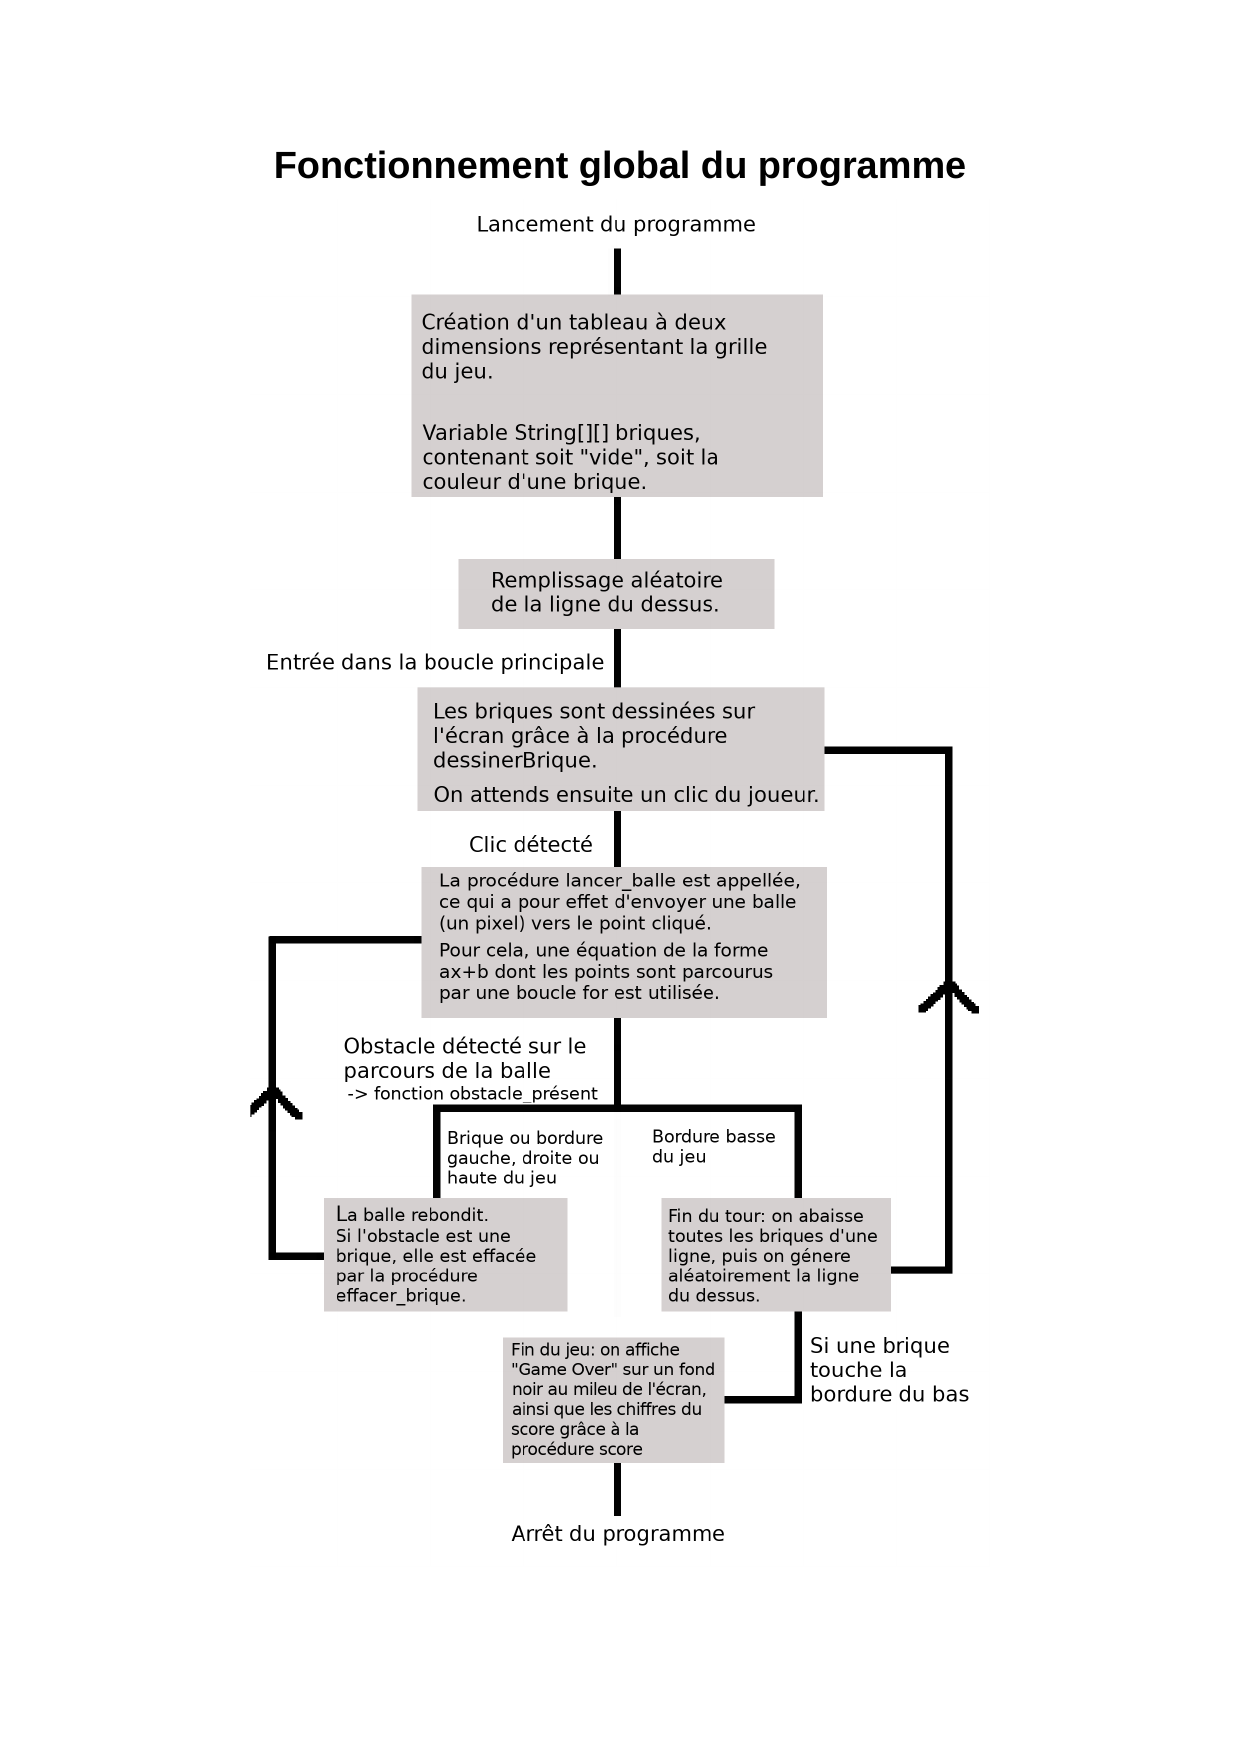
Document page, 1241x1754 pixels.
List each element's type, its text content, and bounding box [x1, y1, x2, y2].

picture [250, 199, 990, 1567]
subtitle Fonctionnement global du programme [118, 143, 1122, 187]
